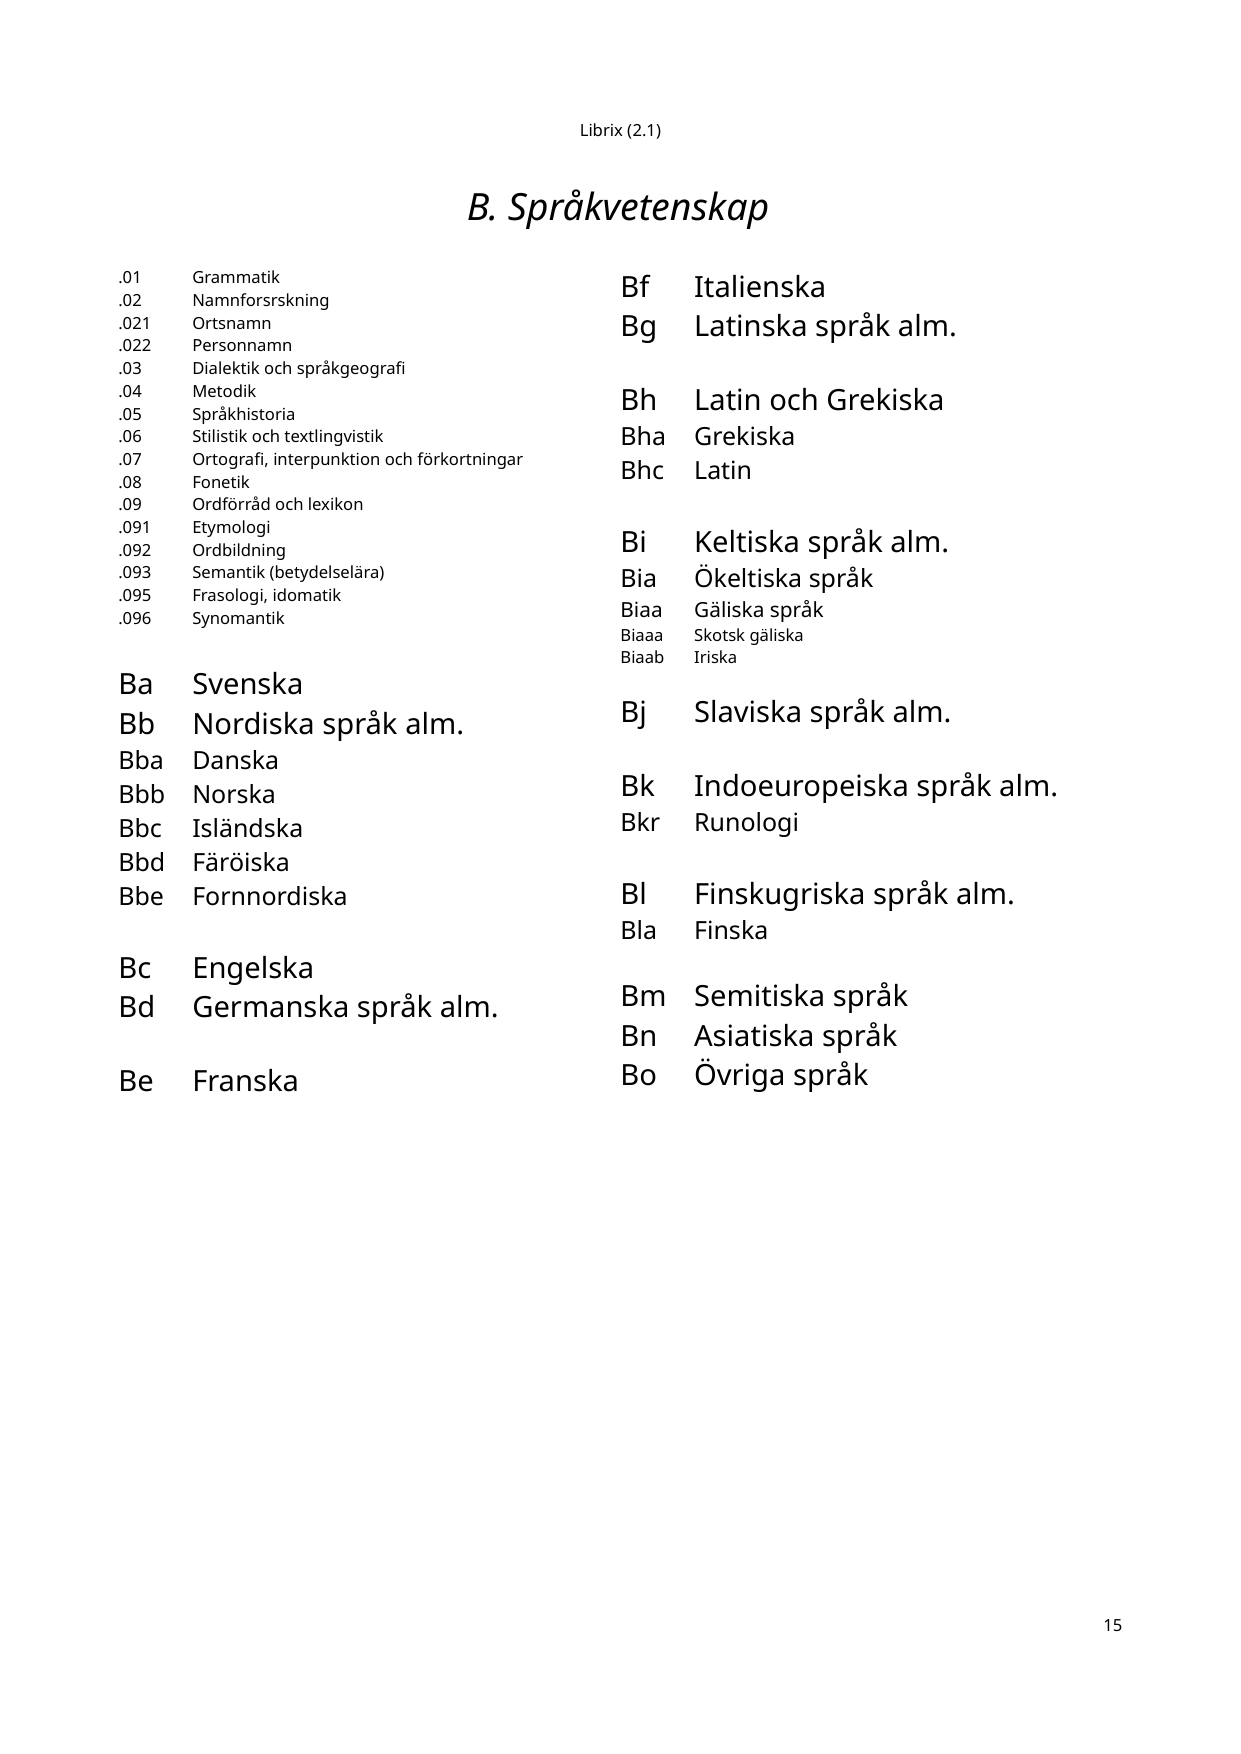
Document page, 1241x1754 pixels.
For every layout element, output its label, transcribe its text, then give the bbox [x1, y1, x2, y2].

text Bbb Norska [118, 777, 620, 811]
text Bf Italienska [620, 266, 1122, 306]
text Biaaa Skotsk gäliska [620, 623, 1122, 646]
text .096 Synomantik [118, 606, 620, 629]
text Bj Slaviska språk alm. [620, 691, 1122, 731]
subtitle B. Språkvetenskap [118, 181, 1122, 232]
text Bo Övriga språk [620, 1054, 1122, 1094]
text .091 Etymologi [118, 516, 620, 538]
text Biaab Iriska [620, 646, 1122, 669]
text Biaa Gäliska språk [620, 595, 1122, 623]
text Bkr Runologi [620, 805, 1122, 839]
text Bbd Färöiska [118, 845, 620, 879]
text Bbc Isländska [118, 811, 620, 845]
text Bb Nordiska språk alm. [118, 703, 620, 743]
text .08 Fonetik [118, 470, 620, 493]
text Bg Latinska språk alm. [620, 306, 1122, 345]
text Bha Grekiska [620, 419, 1122, 453]
text .092 Ordbildning [118, 538, 620, 561]
text Bba Danska [118, 743, 620, 777]
text Bm Semitiska språk [620, 975, 1122, 1015]
text Bd Germanska språk alm. [118, 987, 620, 1026]
text Bhc Latin [620, 453, 1122, 487]
text .09 Ordförråd och lexikon [118, 493, 620, 516]
text .05 Språkhistoria [118, 402, 620, 425]
text Bc Engelska [118, 947, 620, 987]
text .06 Stilistik och textlingvistik [118, 425, 620, 447]
text .095 Frasologi, idomatik [118, 584, 620, 606]
text Bn Asiatiska språk [620, 1015, 1122, 1054]
text Be Franska [118, 1060, 620, 1100]
text .04 Metodik [118, 379, 620, 402]
text Bia Ökeltiska språk [620, 561, 1122, 595]
text .07 Ortografi, interpunktion och förkortningar [118, 447, 620, 470]
text .093 Semantik (betydelselära) [118, 561, 620, 584]
text .022 Personnamn [118, 334, 620, 357]
text Bla Finska [620, 913, 1122, 947]
text Ba Svenska [118, 663, 620, 703]
text Bl Finskugriska språk alm. [620, 873, 1122, 913]
text Bi Keltiska språk alm. [620, 521, 1122, 561]
text Bh Latin och Grekiska [620, 379, 1122, 419]
text .01 Grammatik [118, 266, 620, 288]
text Bbe Fornnordiska [118, 879, 620, 913]
text .021 Ortsnamn [118, 311, 620, 334]
text .03 Dialektik och språkgeografi [118, 357, 620, 379]
text .02 Namnforsrskning [118, 288, 620, 311]
text Bk Indoeuropeiska språk alm. [620, 765, 1122, 805]
